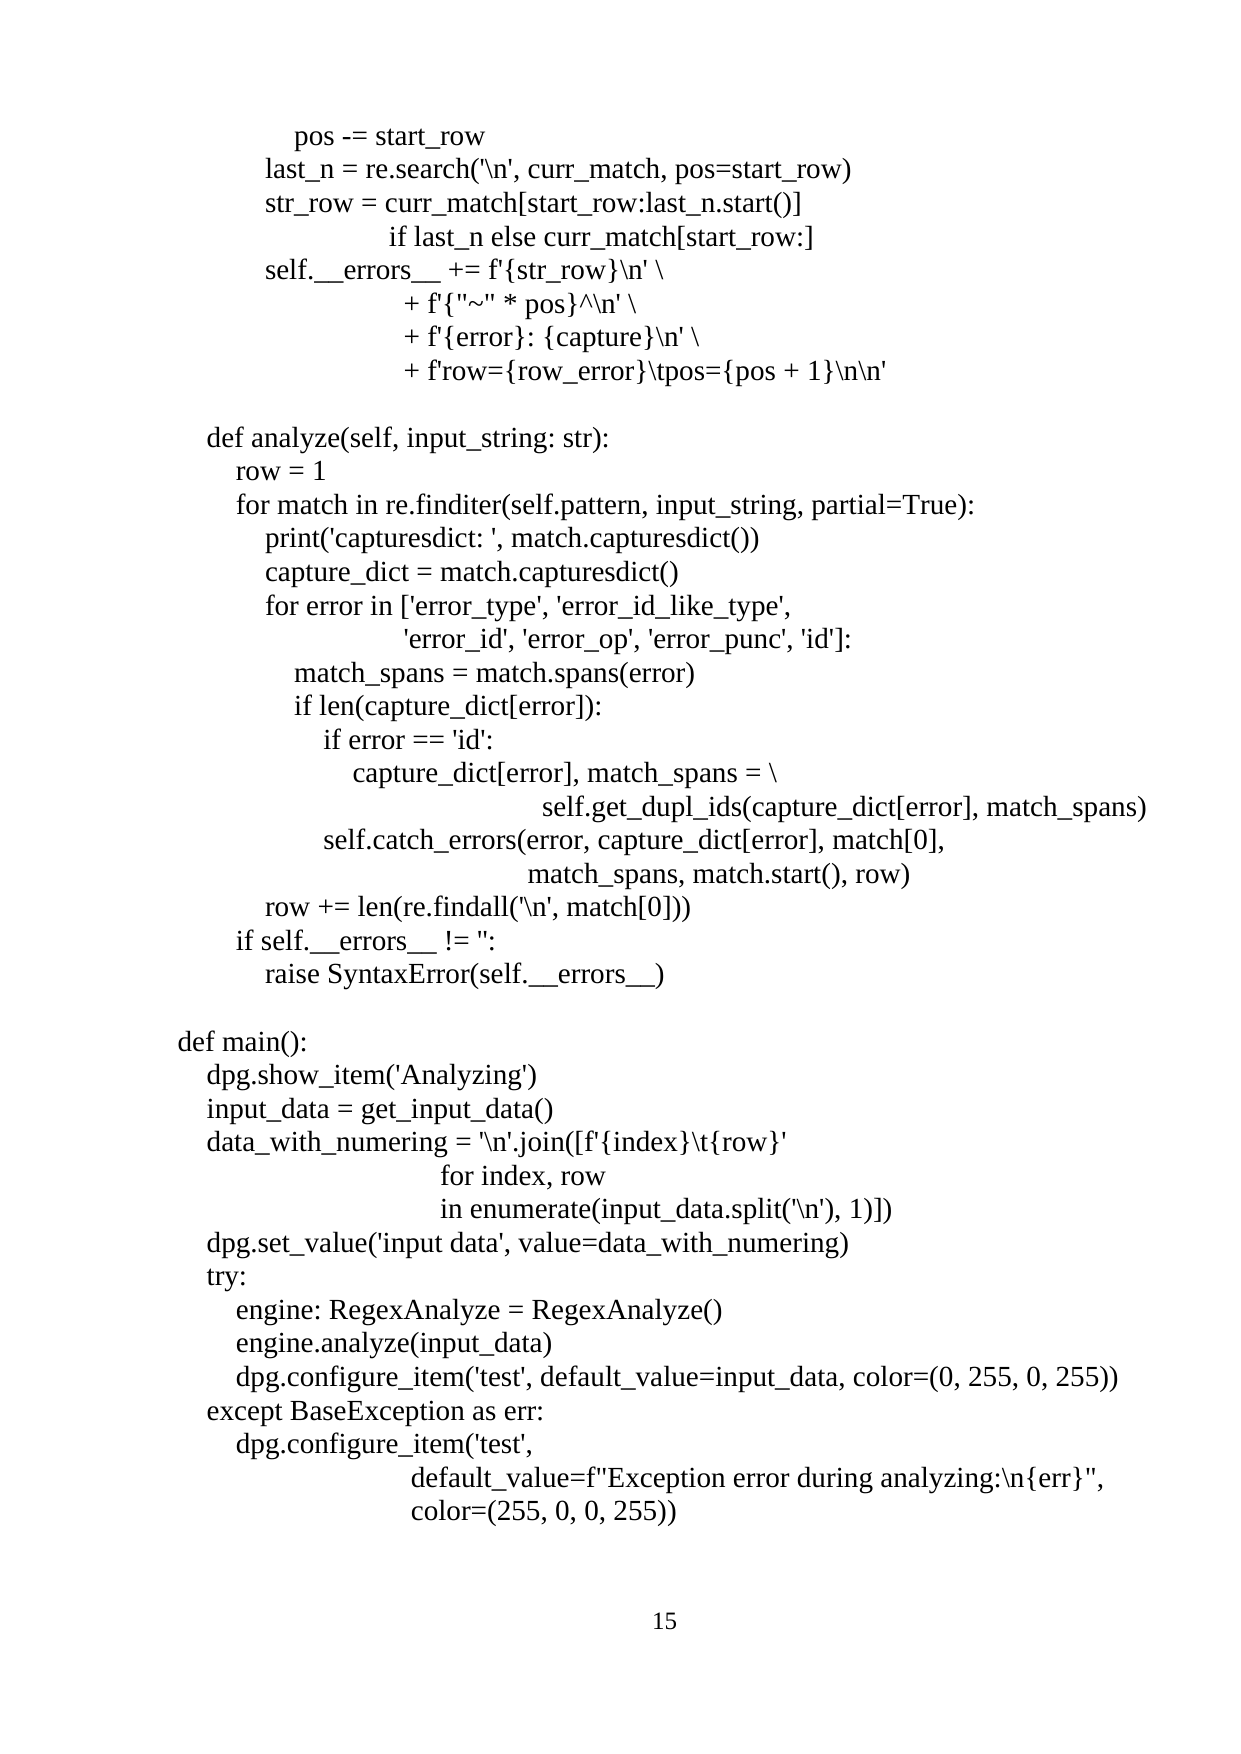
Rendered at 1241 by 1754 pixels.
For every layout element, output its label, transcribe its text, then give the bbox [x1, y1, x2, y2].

text except BaseException as err: [177, 1393, 1152, 1426]
text 'error_id', 'error_op', 'error_punc', 'id']: [177, 621, 1152, 655]
text dpg.show_item('Analyzing') [177, 1057, 1152, 1091]
text + f'row={row_error}\tpos={pos + 1}\n\n' [177, 353, 1152, 386]
text if error == 'id': [177, 722, 1152, 755]
text pos -= start_row [177, 118, 1152, 152]
text for match in re.finditer(self.pattern, input_string, partial=True): [177, 487, 1152, 521]
text in enumerate(input_data.split('\n'), 1)]) [177, 1191, 1152, 1225]
text dpg.configure_item('test', [177, 1426, 1152, 1460]
text self.__errors__ += f'{str_row}\n' \ [177, 252, 1152, 286]
text raise SyntaxError(self.__errors__) [177, 957, 1152, 990]
text + f'{error}: {capture}\n' \ [177, 319, 1152, 353]
text match_spans, match.start(), row) [177, 856, 1152, 889]
text last_n = re.search('\n', curr_match, pos=start_row) [177, 152, 1152, 185]
text match_spans = match.spans(error) [177, 655, 1152, 688]
text str_row = curr_match[start_row:last_n.start()] [177, 185, 1152, 219]
text + f'{"~" * pos}^\n' \ [177, 286, 1152, 319]
text color=(255, 0, 0, 255)) [177, 1493, 1152, 1527]
text row = 1 [177, 453, 1152, 487]
text default_value=f"Exception error during analyzing:\n{err}", [177, 1460, 1152, 1493]
text self.catch_errors(error, capture_dict[error], match[0], [177, 822, 1152, 856]
text def analyze(self, input_string: str): [177, 420, 1152, 453]
text capture_dict = match.capturesdict() [177, 554, 1152, 588]
text input_data = get_input_data() [177, 1091, 1152, 1124]
text dpg.set_value('input data', value=data_with_numering) [177, 1225, 1152, 1258]
text for error in ['error_type', 'error_id_like_type', [177, 588, 1152, 621]
text print('capturesdict: ', match.capturesdict()) [177, 521, 1152, 554]
text try: [177, 1258, 1152, 1292]
text row += len(re.findall('\n', match[0])) [177, 889, 1152, 923]
text for index, row [177, 1158, 1152, 1191]
text if self.__errors__ != '': [177, 923, 1152, 957]
text def main(): [177, 1024, 1152, 1057]
text dpg.configure_item('test', default_value=input_data, color=(0, 255, 0, 255)) [177, 1359, 1152, 1393]
text self.get_dupl_ids(capture_dict[error], match_spans) [177, 789, 1152, 822]
text engine: RegexAnalyze = RegexAnalyze() [177, 1292, 1152, 1326]
text engine.analyze(input_data) [177, 1326, 1152, 1359]
text if last_n else curr_match[start_row:] [177, 219, 1152, 252]
text if len(capture_dict[error]): [177, 688, 1152, 722]
text capture_dict[error], match_spans = \ [177, 755, 1152, 789]
text data_with_numering = '\n'.join([f'{index}\t{row}' [177, 1124, 1152, 1158]
